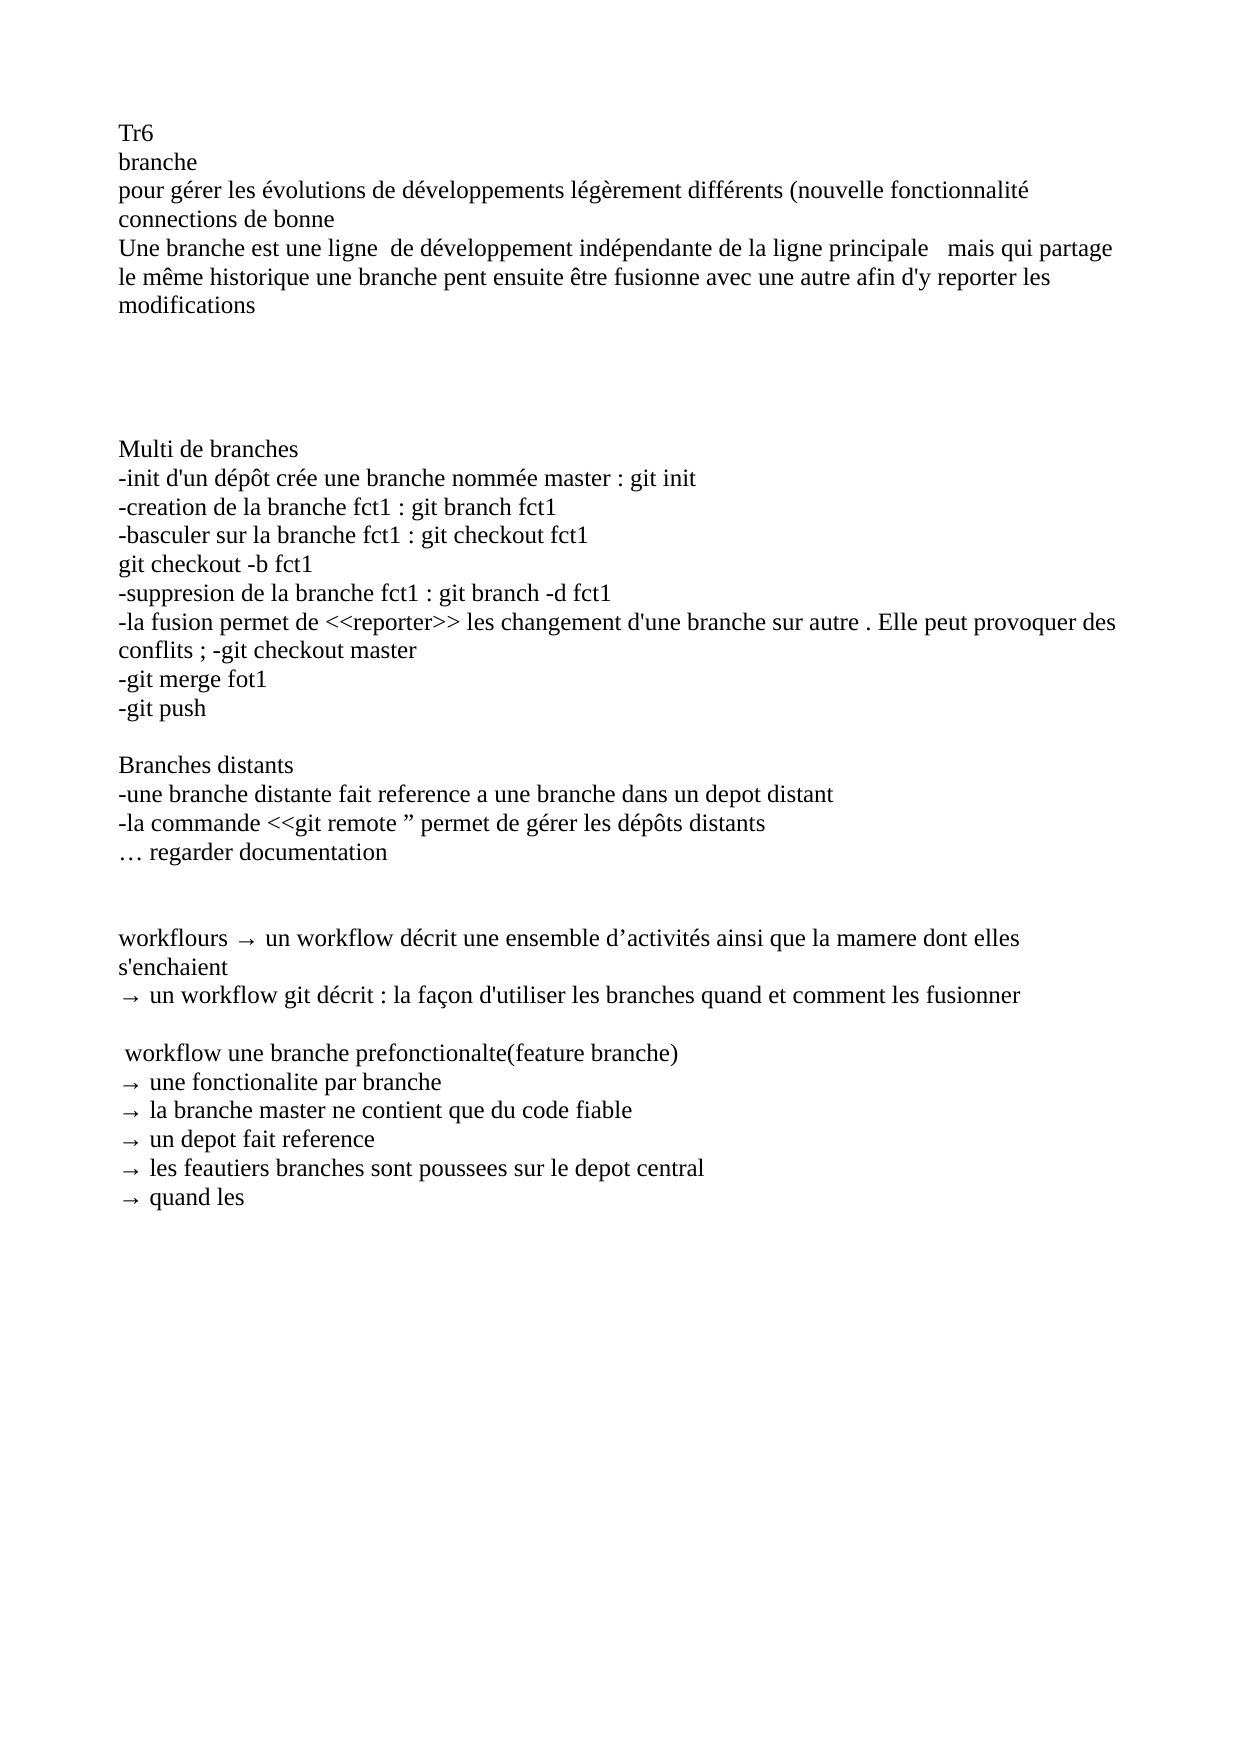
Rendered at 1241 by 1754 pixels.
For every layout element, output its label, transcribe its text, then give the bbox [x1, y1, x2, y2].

text -une branche distante fait reference a une branche dans un depot distant [118, 779, 1122, 808]
text Branches distants [118, 751, 1122, 779]
text -la fusion permet de <<reporter>> les changement d'une branche sur autre . Elle peut provoquer des conflits ; -git checkout master [118, 607, 1122, 664]
text -git merge fot1 [118, 664, 1122, 693]
text Tr6 [118, 118, 1122, 147]
text -init d'un dépôt crée une branche nommée master : git init [118, 463, 1122, 492]
text -basculer sur la branche fct1 : git checkout fct1 [118, 521, 1122, 549]
text branche [118, 147, 1122, 176]
text workflours → un workflow décrit une ensemble d’activités ainsi que la mamere dont elles s'enchaient [118, 923, 1122, 981]
text git checkout -b fct1 [118, 549, 1122, 578]
text -la commande <<git remote ” permet de gérer les dépôts distants [118, 808, 1122, 837]
text -creation de la branche fct1 : git branch fct1 [118, 492, 1122, 521]
text -git push [118, 693, 1122, 722]
text → quand les [118, 1182, 1122, 1211]
text → un depot fait reference [118, 1124, 1122, 1153]
text Une branche est une ligne de développement indépendante de la ligne principale mais qui partage le même historique une branche pent ensuite être fusionne avec une autre afin d'y reporter les modifications [118, 233, 1122, 319]
text → un workflow git décrit : la façon d'utiliser les branches quand et comment les fusionner [118, 981, 1122, 1009]
text … regarder documentation [118, 837, 1122, 866]
text workflow une branche prefonctionalte(feature branche) [118, 1038, 1122, 1067]
text → les feautiers branches sont poussees sur le depot central [118, 1153, 1122, 1182]
text → une fonctionalite par branche [118, 1067, 1122, 1096]
text → la branche master ne contient que du code fiable [118, 1096, 1122, 1124]
text -suppresion de la branche fct1 : git branch -d fct1 [118, 578, 1122, 607]
text pour gérer les évolutions de développements légèrement différents (nouvelle fonctionnalité connections de bonne [118, 176, 1122, 233]
text Multi de branches [118, 434, 1122, 463]
